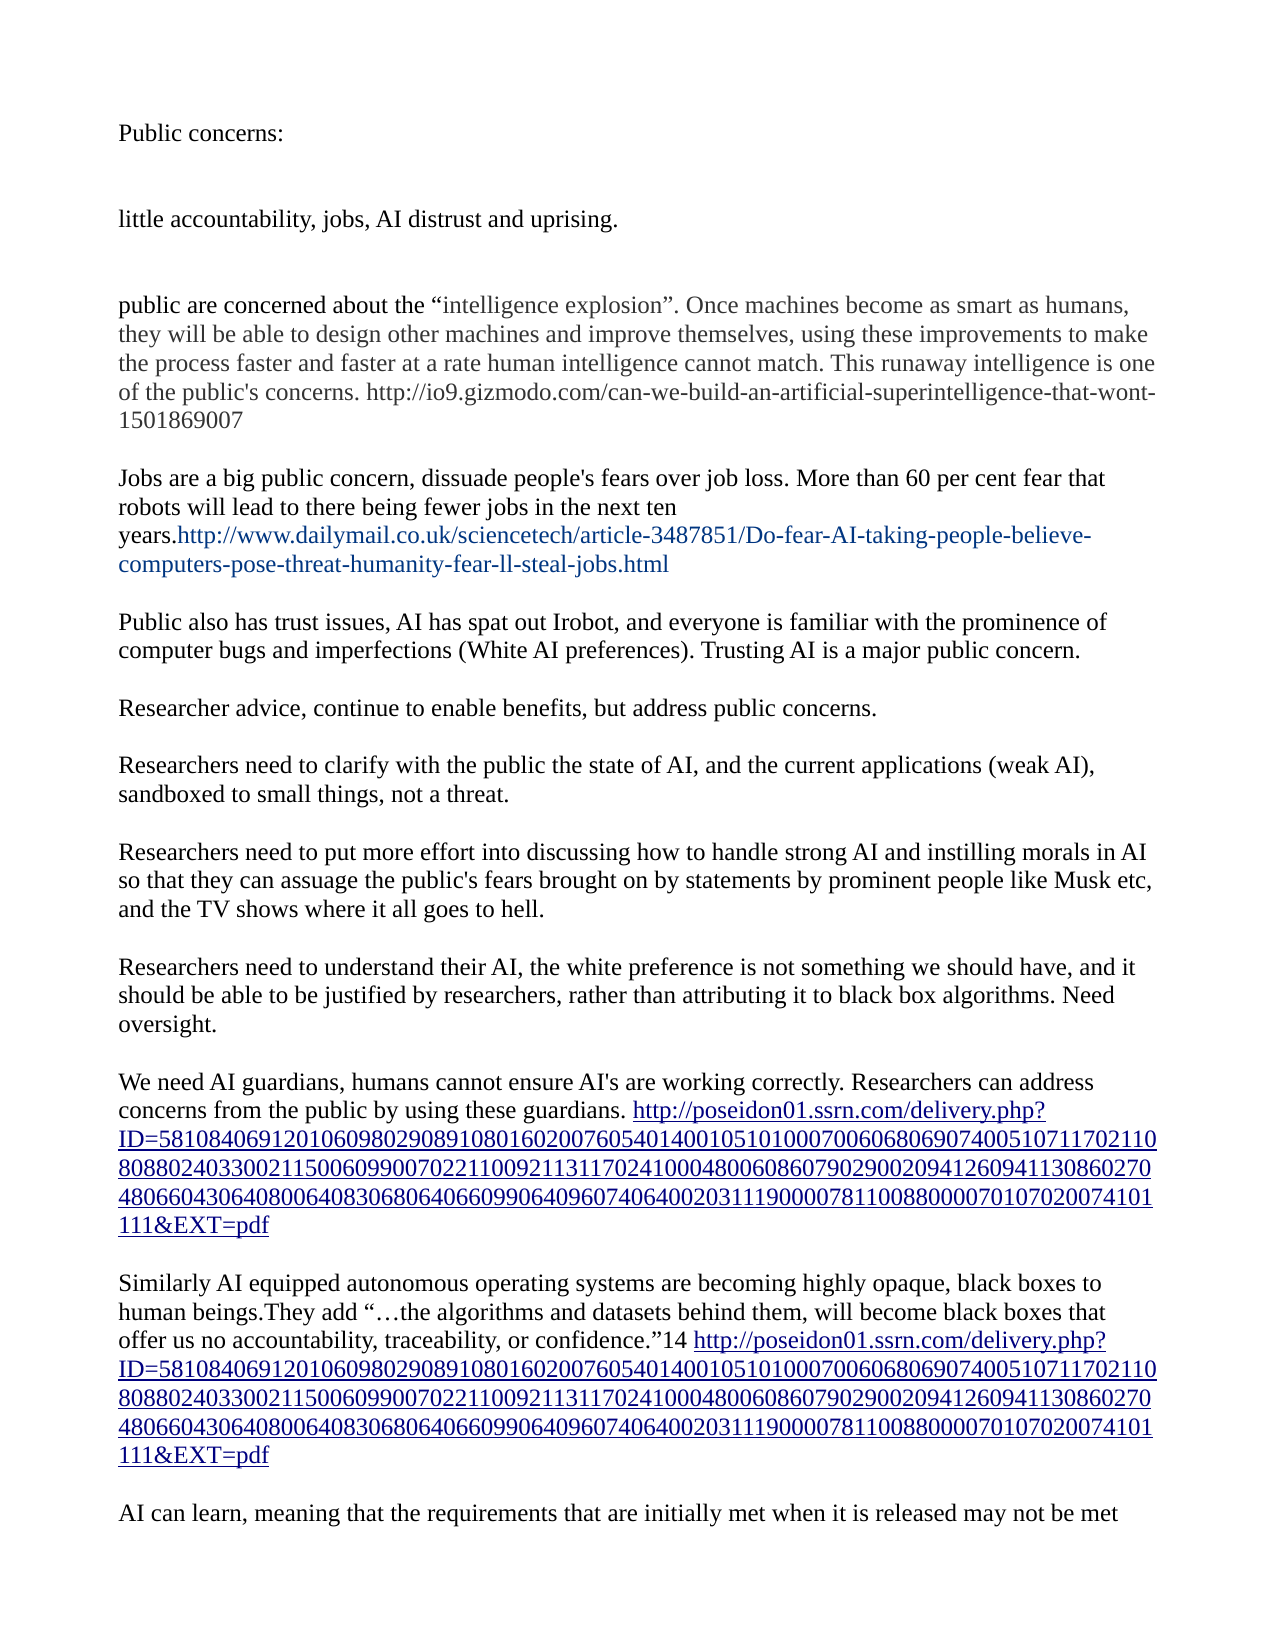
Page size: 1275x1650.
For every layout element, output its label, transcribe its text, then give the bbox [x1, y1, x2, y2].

text Researcher advice, continue to enable benefits, but address public concerns. [118, 693, 1157, 722]
text 8088024033002115006099007022110092113117024100048006086079029002094126094113086027048066043064080064083068064066099064096074064002031119000078110088000070107020074101111&EXT=pdf [118, 1151, 1157, 1239]
text Similarly AI equipped autonomous operating systems are becoming highly opaque, black boxes to human beings.They add “…the algorithms and datasets behind them, will become black boxes that offer us no accountability, traceability, or confidence.”14 http://poseidon01.ssrn.com/delivery.php?ID=58108406912010609802908910801602007605401400105101000700606806907400510711702110 [118, 1268, 1157, 1379]
text Public concerns: [118, 118, 1157, 147]
text 8088024033002115006099007022110092113117024100048006086079029002094126094113086027048066043064080064083068064066099064096074064002031119000078110088000070107020074101111&EXT=pdf [118, 1381, 1157, 1469]
text AI can learn, meaning that the requirements that are initially met when it is released may not be met [118, 1498, 1157, 1527]
text Researchers need to clarify with the public the state of AI, and the current applications (weak AI), sandboxed to small things, not a threat. [118, 751, 1157, 808]
text public are concerned about the “intelligence explosion”. Once machines become as smart as humans, they will be able to design other machines and improve themselves, using these improvements to make the process faster and faster at a rate human intelligence cannot match. This runaway intelligence is one of the public's concerns. http://io9.gizmodo.com/can-we-build-an-artificial-superintelligence-that-wont-1501869007 [118, 291, 1157, 434]
text Public also has trust issues, AI has spat out Irobot, and everyone is familiar with the prominence of computer bugs and imperfections (White AI preferences). Trusting AI is a major public concern. [118, 607, 1157, 664]
text Jobs are a big public concern, dissuade people's fears over job loss. More than 60 per cent fear that robots will lead to there being fewer jobs in the next ten years.http://www.dailymail.co.uk/sciencetech/article-3487851/Do-fear-AI-taking-people-believe-computers-pose-threat-humanity-fear-ll-steal-jobs.html [118, 463, 1157, 578]
text We need AI guardians, humans cannot ensure AI's are working correctly. Researchers can address concerns from the public by using these guardians. http://poseidon01.ssrn.com/delivery.php?ID=58108406912010609802908910801602007605401400105101000700606806907400510711702110 [118, 1067, 1157, 1149]
text Researchers need to put more effort into discussing how to handle strong AI and instilling morals in AI so that they can assuage the public's fears brought on by statements by prominent people like Musk etc, and the TV shows where it all goes to hell. [118, 837, 1157, 923]
text little accountability, jobs, AI distrust and uprising. [118, 204, 1157, 233]
text Researchers need to understand their AI, the white preference is not something we should have, and it should be able to be justified by researchers, rather than attributing it to black box algorithms. Need oversight. [118, 952, 1157, 1038]
